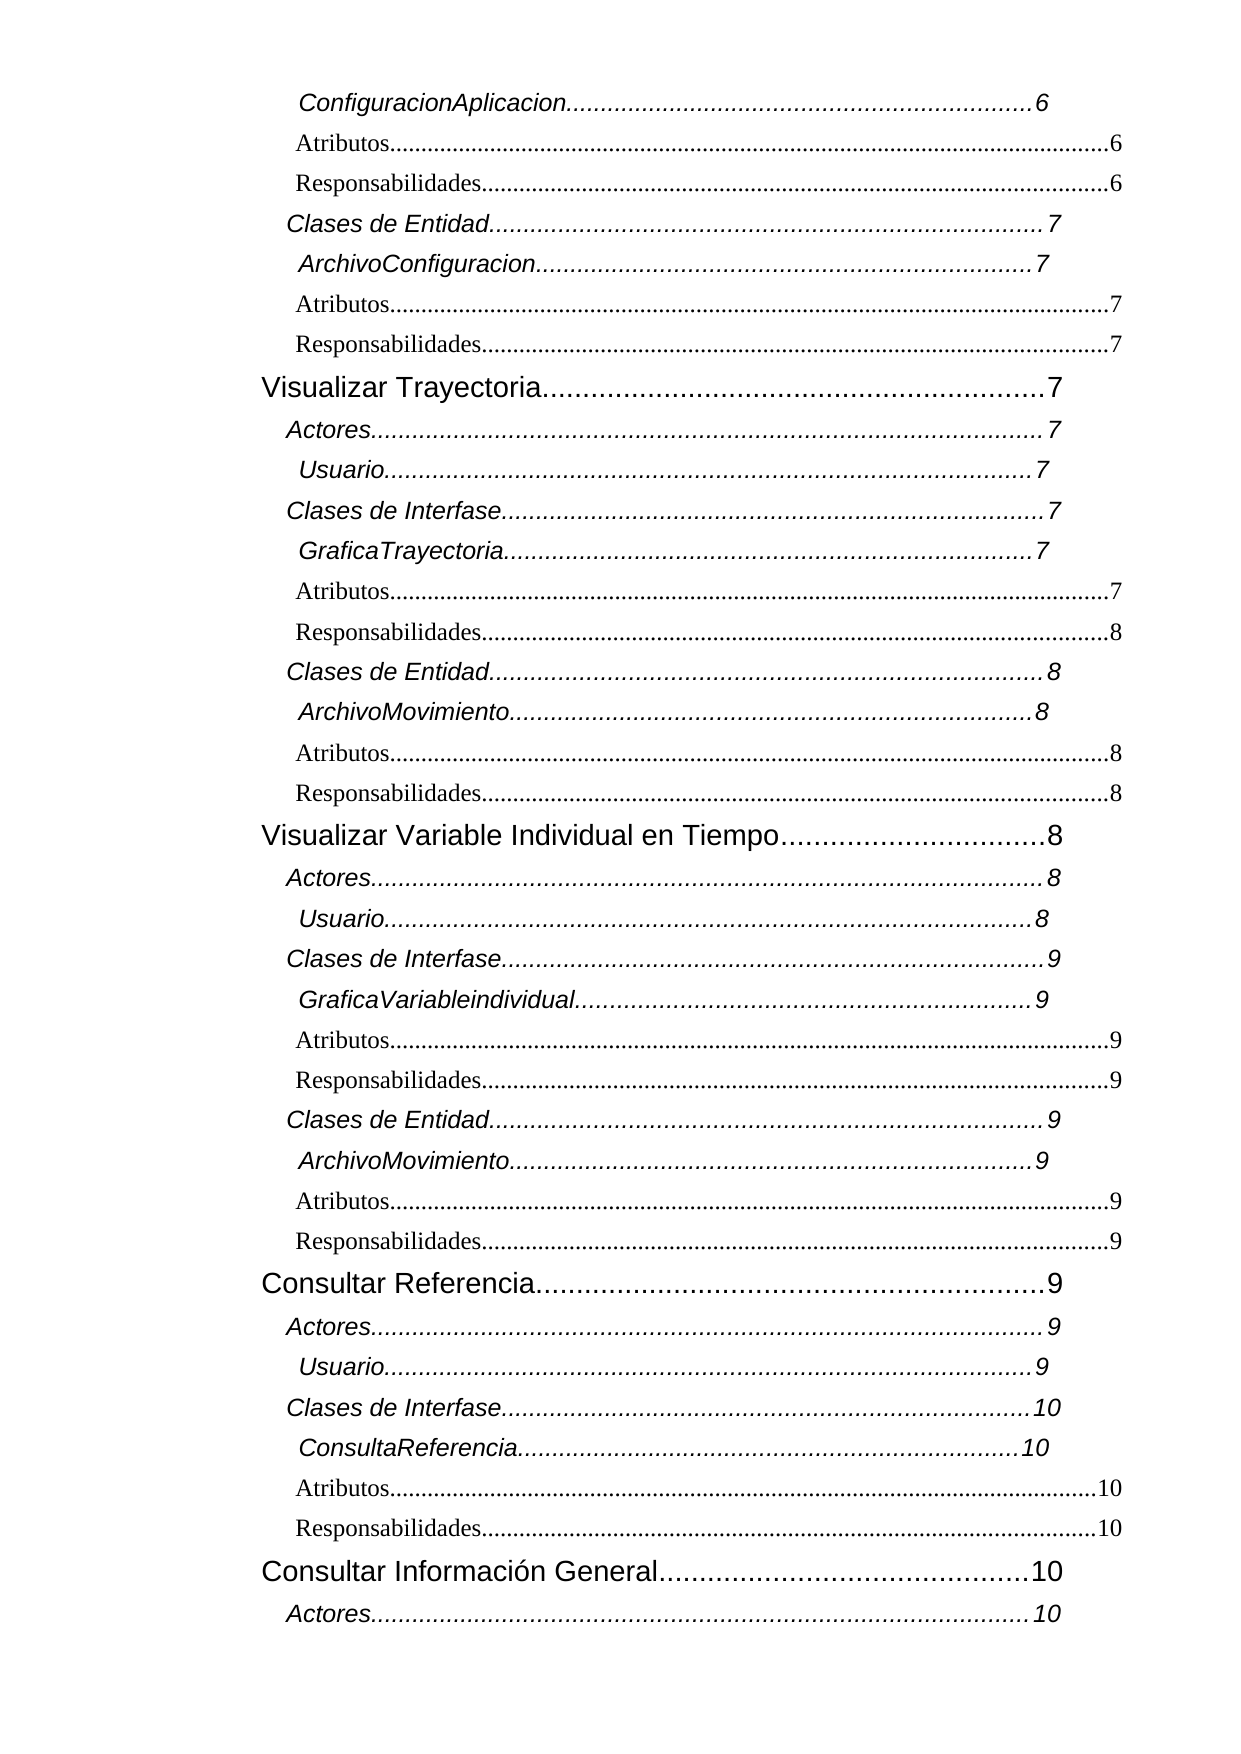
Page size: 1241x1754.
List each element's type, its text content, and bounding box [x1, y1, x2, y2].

text Responsabilidades 9 [295, 1066, 1122, 1094]
text Clases de Entidad 7 [227, 209, 1122, 237]
text Responsabilidades 6 [295, 169, 1122, 197]
text Actores 7 [227, 416, 1122, 444]
text Atributos 6 [295, 129, 1122, 157]
text Clases de Entidad 9 [227, 1106, 1122, 1134]
text Atributos 7 [295, 577, 1122, 605]
text Clases de Interfase 9 [227, 945, 1122, 973]
text Clases de Entidad 8 [227, 658, 1122, 686]
text Usuario 8 [227, 904, 1122, 932]
text ArchivoMovimiento 9 [227, 1147, 1122, 1174]
text Clases de Interfase 7 [227, 497, 1122, 524]
text Responsabilidades 9 [295, 1227, 1122, 1255]
text Atributos 9 [295, 1187, 1122, 1215]
text ConfiguracionAplicacion 6 [227, 88, 1122, 116]
text Responsabilidades 8 [295, 779, 1122, 807]
text GraficaTrayectoria 7 [227, 537, 1122, 565]
text ConsultaReferencia 10 [227, 1434, 1122, 1462]
text Visualizar Trayectoria 7 [202, 371, 1122, 403]
text Responsabilidades 10 [295, 1514, 1122, 1542]
text Visualizar Variable Individual en Tiempo 8 [202, 819, 1122, 852]
text ArchivoMovimiento 8 [227, 698, 1122, 726]
text Actores 9 [227, 1313, 1122, 1341]
text GraficaVariableindividual 9 [227, 985, 1122, 1013]
text Consultar Referencia 9 [202, 1267, 1122, 1300]
text Actores 8 [227, 864, 1122, 892]
text ArchivoConfiguracion 7 [227, 250, 1122, 278]
text Usuario 9 [227, 1353, 1122, 1381]
text Actores 10 [227, 1600, 1122, 1628]
text Atributos 7 [295, 290, 1122, 318]
text Responsabilidades 8 [295, 618, 1122, 645]
text Atributos 10 [295, 1474, 1122, 1502]
text Atributos 9 [295, 1026, 1122, 1053]
text Consultar Información General 10 [202, 1555, 1122, 1587]
text Responsabilidades 7 [295, 330, 1122, 358]
text Clases de Interfase 10 [227, 1393, 1122, 1421]
text Atributos 8 [295, 739, 1122, 766]
text Usuario 7 [227, 456, 1122, 484]
